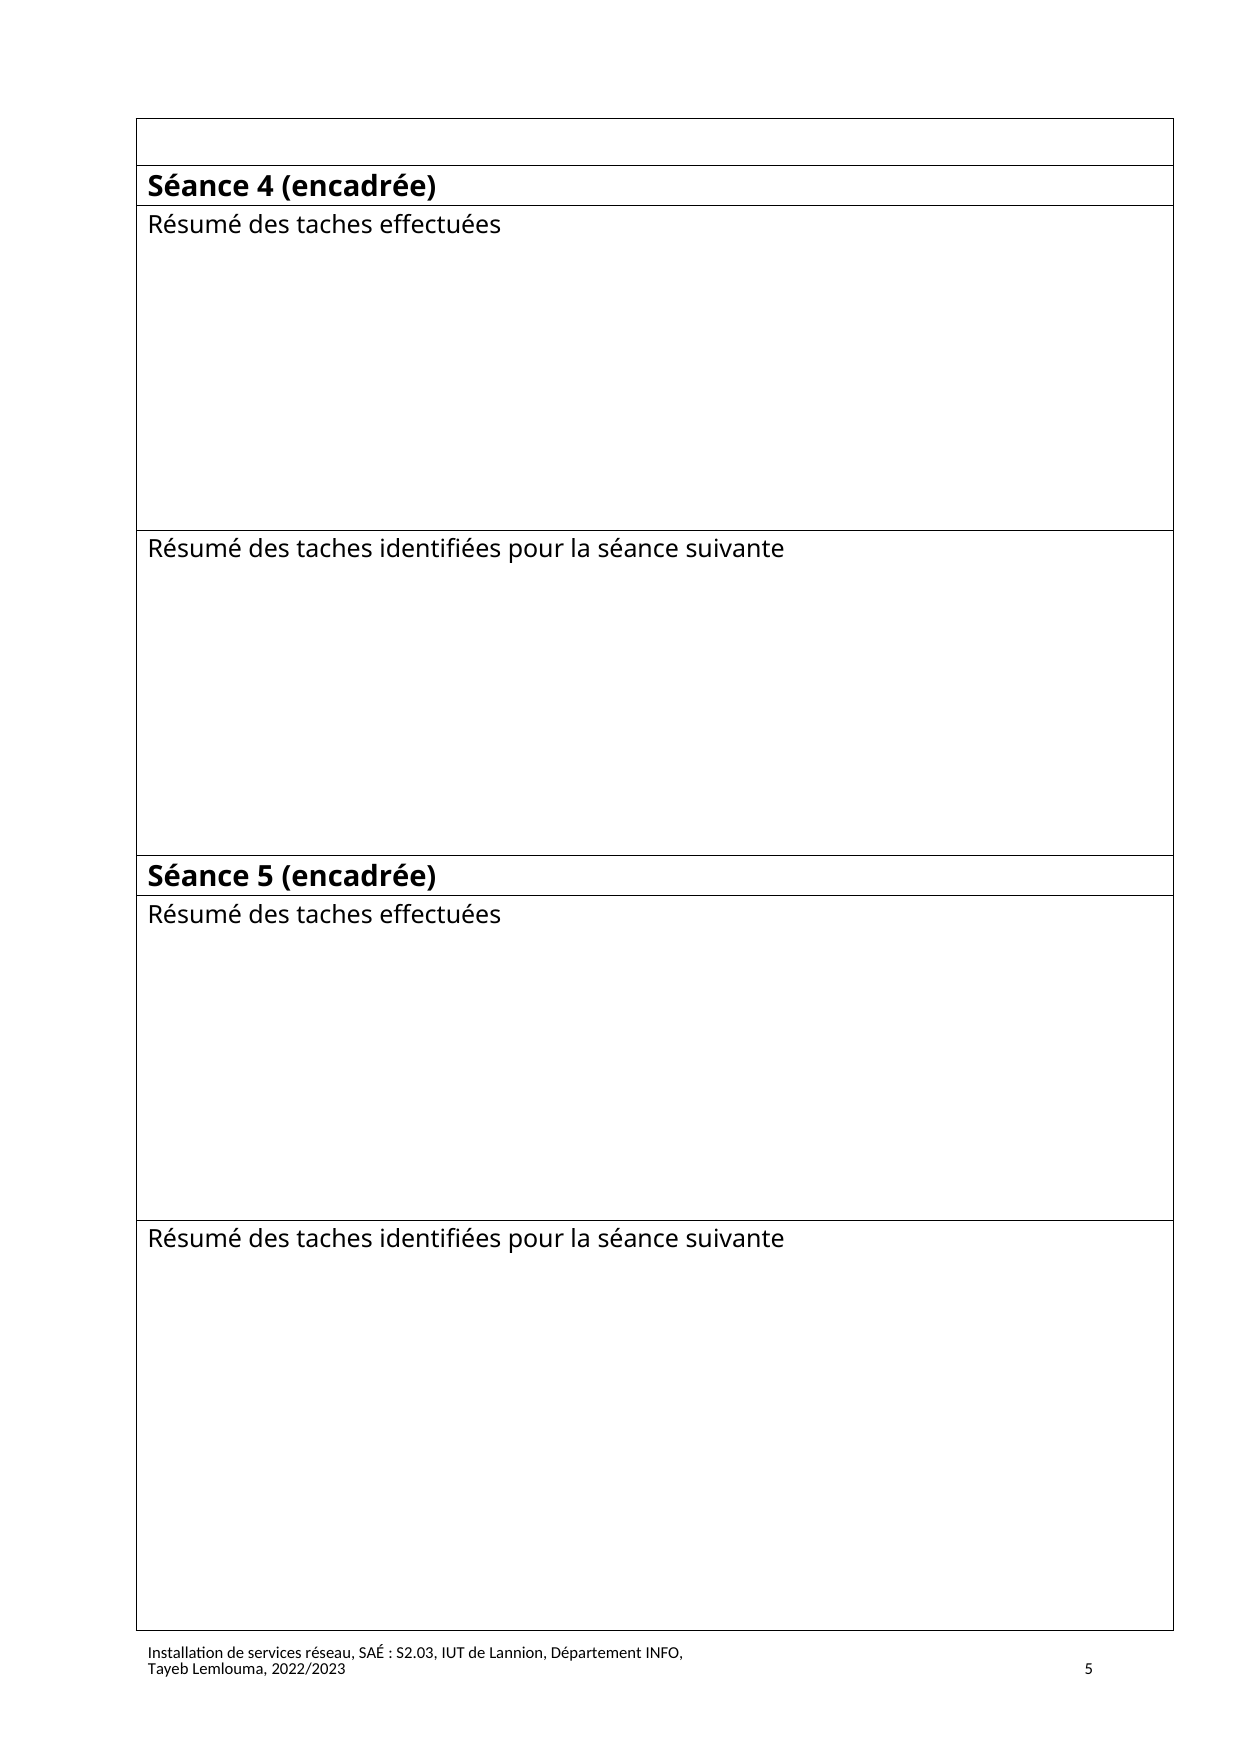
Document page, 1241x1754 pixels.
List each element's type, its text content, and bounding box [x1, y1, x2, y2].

table_cell Résumé des taches identifiées pour la séance suivante [137, 531, 1173, 854]
table_cell Séance 5 (encadrée) [137, 856, 1173, 895]
table_cell Résumé des taches effectuées [137, 206, 1173, 530]
table_cell [137, 119, 1173, 164]
table_cell Résumé des taches effectuées [137, 896, 1173, 1220]
table_cell Résumé des taches identifiées pour la séance suivante [137, 1221, 1173, 1629]
table_cell Séance 4 (encadrée) [137, 166, 1173, 205]
